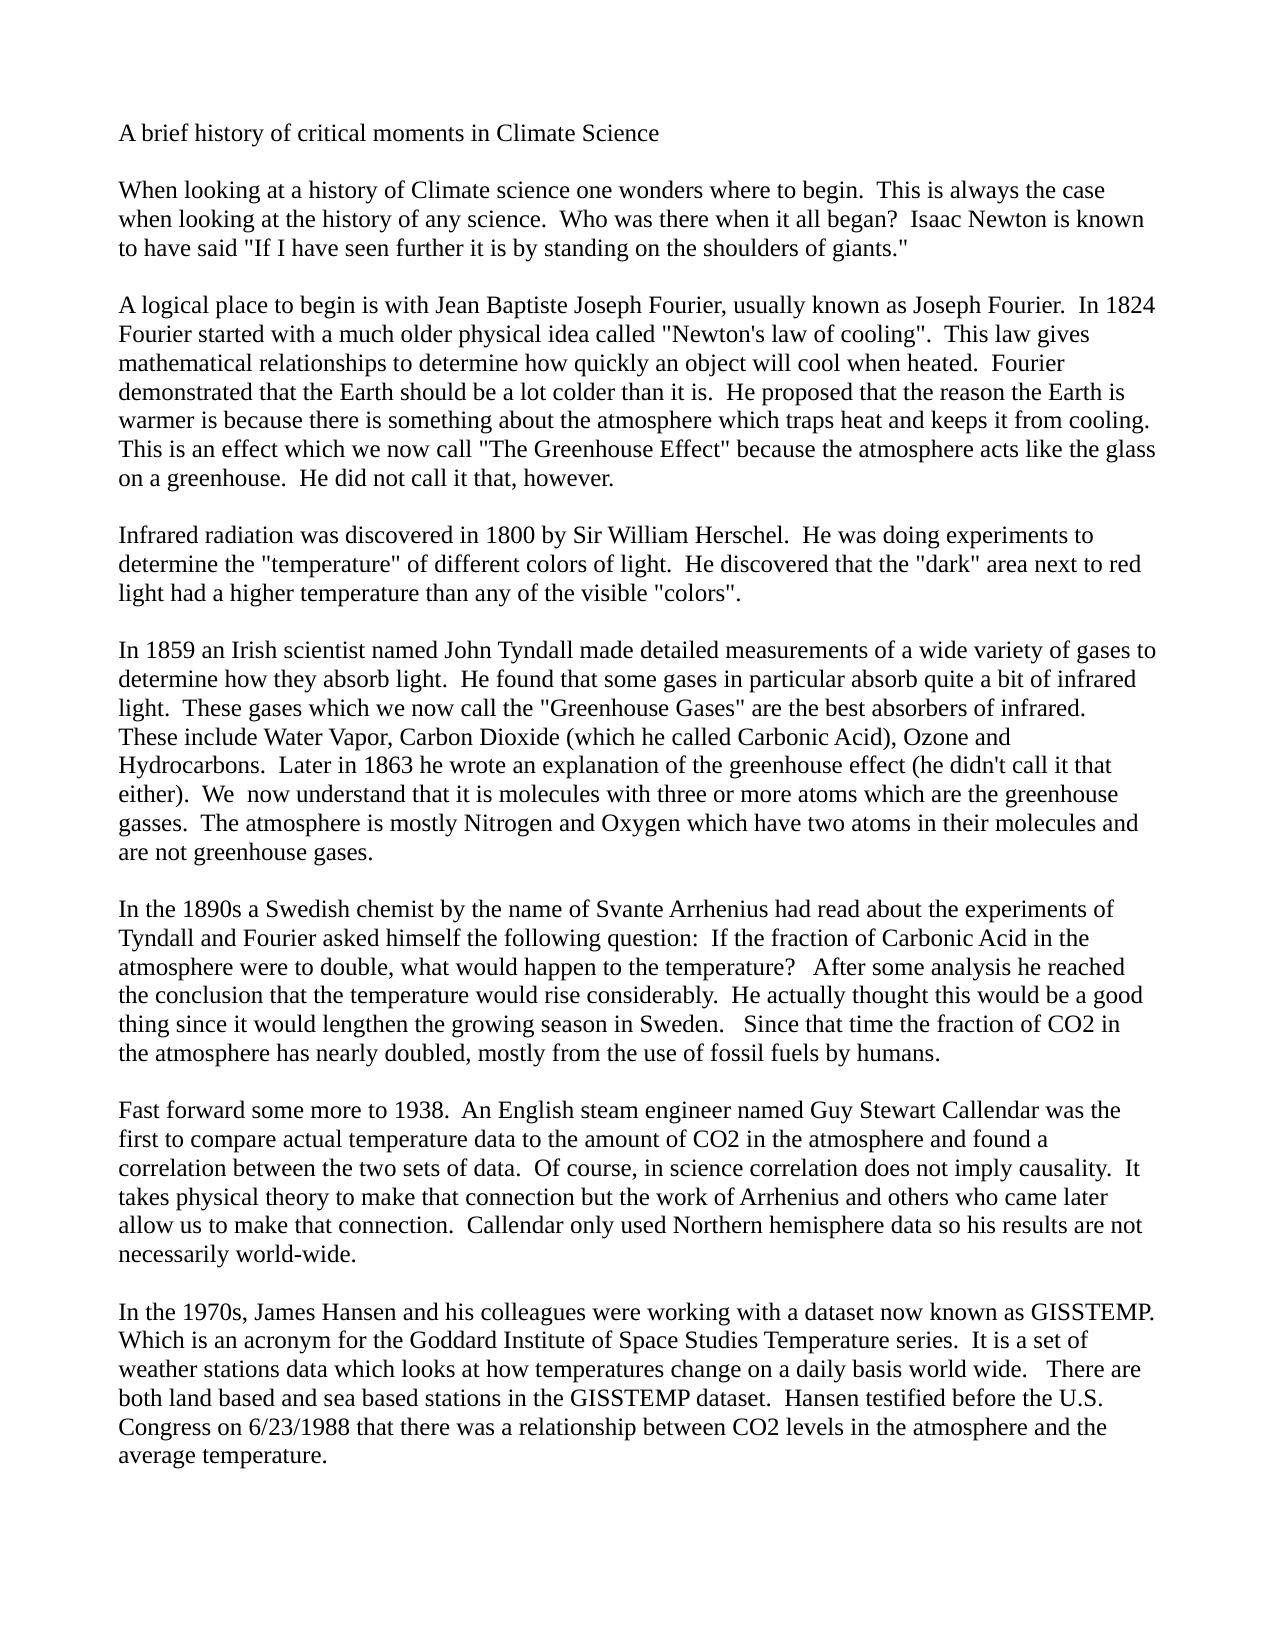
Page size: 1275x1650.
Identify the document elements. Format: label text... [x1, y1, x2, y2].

text Fast forward some more to 1938. An English steam engineer named Guy Stewart Callendar was the first to compare actual temperature data to the amount of CO2 in the atmosphere and found a correlation between the two sets of data. Of course, in science correlation does not imply causality. It takes physical theory to make that connection but the work of Arrhenius and others who came later allow us to make that connection. Callendar only used Northern hemisphere data so his results are not necessarily world-wide. [118, 1096, 1157, 1268]
text In 1859 an Irish scientist named John Tyndall made detailed measurements of a wide variety of gases to determine how they absorb light. He found that some gases in particular absorb quite a bit of infrared light. These gases which we now call the "Greenhouse Gases" are the best absorbers of infrared. These include Water Vapor, Carbon Dioxide (which he called Carbonic Acid), Ozone and Hydrocarbons. Later in 1863 he wrote an explanation of the greenhouse effect (he didn't call it that either). We now understand that it is molecules with three or more atoms which are the greenhouse gasses. The atmosphere is mostly Nitrogen and Oxygen which have two atoms in their molecules and are not greenhouse gases. [118, 636, 1157, 866]
text In the 1890s a Swedish chemist by the name of Svante Arrhenius had read about the experiments of Tyndall and Fourier asked himself the following question: If the fraction of Carbonic Acid in the atmosphere were to double, what would happen to the temperature? After some analysis he reached the conclusion that the temperature would rise considerably. He actually thought this would be a good thing since it would lengthen the growing season in Sweden. Since that time the fraction of CO2 in the atmosphere has nearly doubled, mostly from the use of fossil fuels by humans. [118, 894, 1157, 1067]
text When looking at a history of Climate science one wonders where to begin. This is always the case when looking at the history of any science. Who was there when it all began? Isaac Newton is known to have said "If I have seen further it is by standing on the shoulders of giants." [118, 176, 1157, 262]
text A logical place to begin is with Jean Baptiste Joseph Fourier, usually known as Joseph Fourier. In 1824 Fourier started with a much older physical idea called "Newton's law of cooling". This law gives mathematical relationships to determine how quickly an object will cool when heated. Fourier demonstrated that the Earth should be a lot colder than it is. He proposed that the reason the Earth is warmer is because there is something about the atmosphere which traps heat and keeps it from cooling. This is an effect which we now call "The Greenhouse Effect" because the atmosphere acts like the glass on a greenhouse. He did not call it that, however. [118, 291, 1157, 492]
text In the 1970s, James Hansen and his colleagues were working with a dataset now known as GISSTEMP. Which is an acronym for the Goddard Institute of Space Studies Temperature series. It is a set of weather stations data which looks at how temperatures change on a daily basis world wide. There are both land based and sea based stations in the GISSTEMP dataset. Hansen testified before the U.S. Congress on 6/23/1988 that there was a relationship between CO2 levels in the atmosphere and the average temperature. [118, 1297, 1157, 1469]
text A brief history of critical moments in Climate Science [118, 118, 1157, 147]
text Infrared radiation was discovered in 1800 by Sir William Herschel. He was doing experiments to determine the "temperature" of different colors of light. He discovered that the "dark" area next to red light had a higher temperature than any of the visible "colors". [118, 521, 1157, 607]
